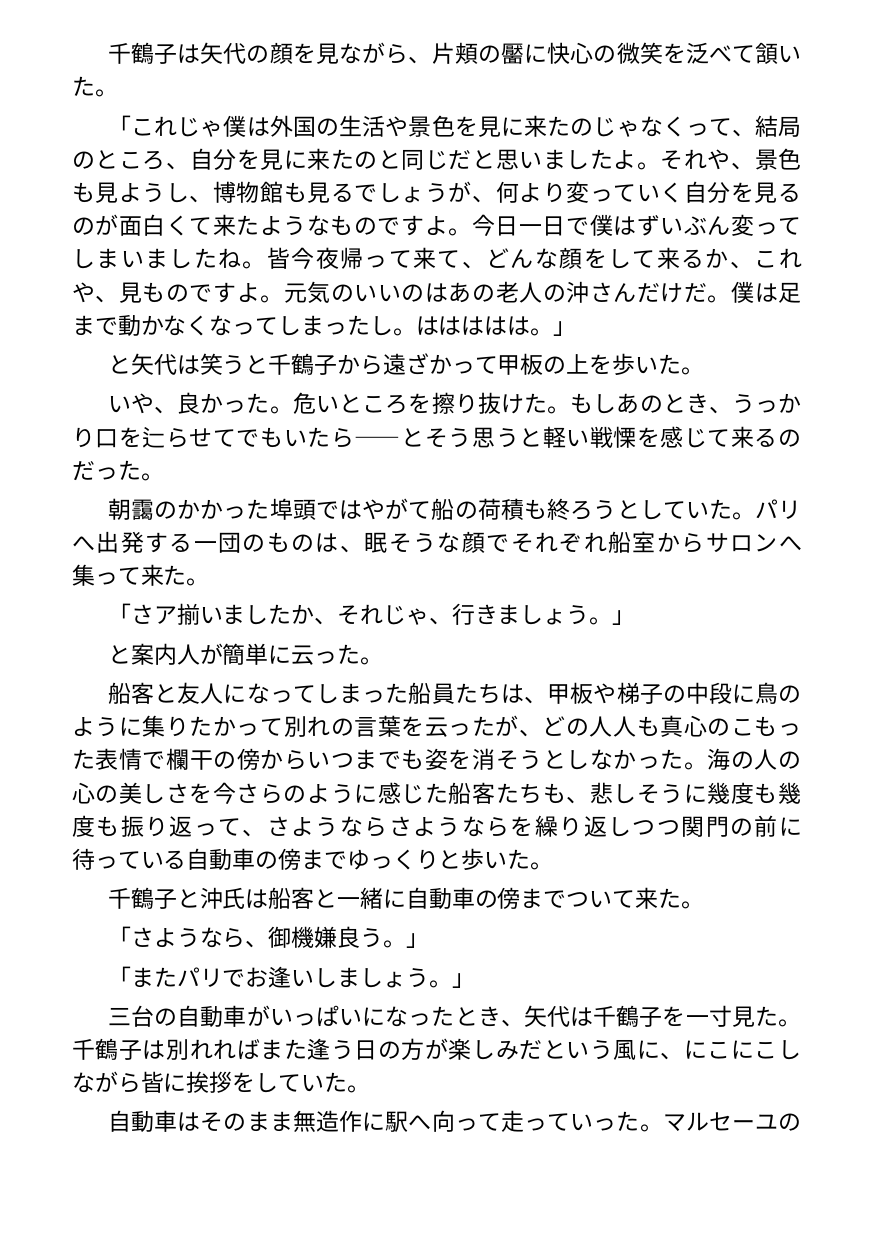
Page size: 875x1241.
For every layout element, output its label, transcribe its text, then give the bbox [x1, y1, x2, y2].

text と案内人が簡単に云った。 [72, 637, 802, 670]
text 「さア揃いましたか、それじゃ、行きましょう。」 [72, 597, 802, 631]
text 「さようなら、御機嫌良う。」 [72, 920, 802, 953]
text 「これじゃ僕は外国の生活や景色を見に来たのじゃなくって、結局のところ、自分を見に来たのと同じだと思いましたよ。それや、景色も見ようし、博物館も見るでしょうが、何より変っていく自分を見るのが面白くて来たようなものですよ。今日一日で僕はずいぶん変ってしまいましたね。皆今夜帰って来て、どんな顔をして来るか、これや、見ものですよ。元気のいいのはあの老人の沖さんだけだ。僕は足まで動かなくなってしまったし。ははははは。」 [72, 108, 802, 341]
text 千鶴子と沖氏は船客と一緒に自動車の傍までついて来た。 [72, 881, 802, 914]
text 自動車はそのまま無造作に駅へ向って走っていった。マルセーユの [72, 1104, 802, 1137]
text 三台の自動車がいっぱいになったとき、矢代は千鶴子を一寸見た。千鶴子は別れればまた逢う日の方が楽しみだという風に、にこにこしながら皆に挨拶をしていた。 [72, 998, 802, 1098]
text 「またパリでお逢いしましょう。」 [72, 959, 802, 993]
text 千鶴子は矢代の顔を見ながら、片頬の靨に快心の微笑を泛べて頷いた。 [72, 36, 802, 102]
text 朝靄のかかった埠頭ではやがて船の荷積も終ろうとしていた。パリへ出発する一団のものは、眠そうな顔でそれぞれ船室からサロンへ集って来た。 [72, 492, 802, 591]
text いや、良かった。危いところを擦り抜けた。もしあのとき、うっかり口を辷らせてでもいたら――とそう思うと軽い戦慄を感じて来るのだった。 [72, 386, 802, 486]
text 船客と友人になってしまった船員たちは、甲板や梯子の中段に鳥のように集りたかって別れの言葉を云ったが、どの人人も真心のこもった表情で欄干の傍からいつまでも姿を消そうとしなかった。海の人の心の美しさを今さらのように感じた船客たちも、悲しそうに幾度も幾度も振り返って、さようならさようならを繰り返しつつ関門の前に待っている自動車の傍までゆっくりと歩いた。 [72, 676, 802, 875]
text と矢代は笑うと千鶴子から遠ざかって甲板の上を歩いた。 [72, 347, 802, 380]
